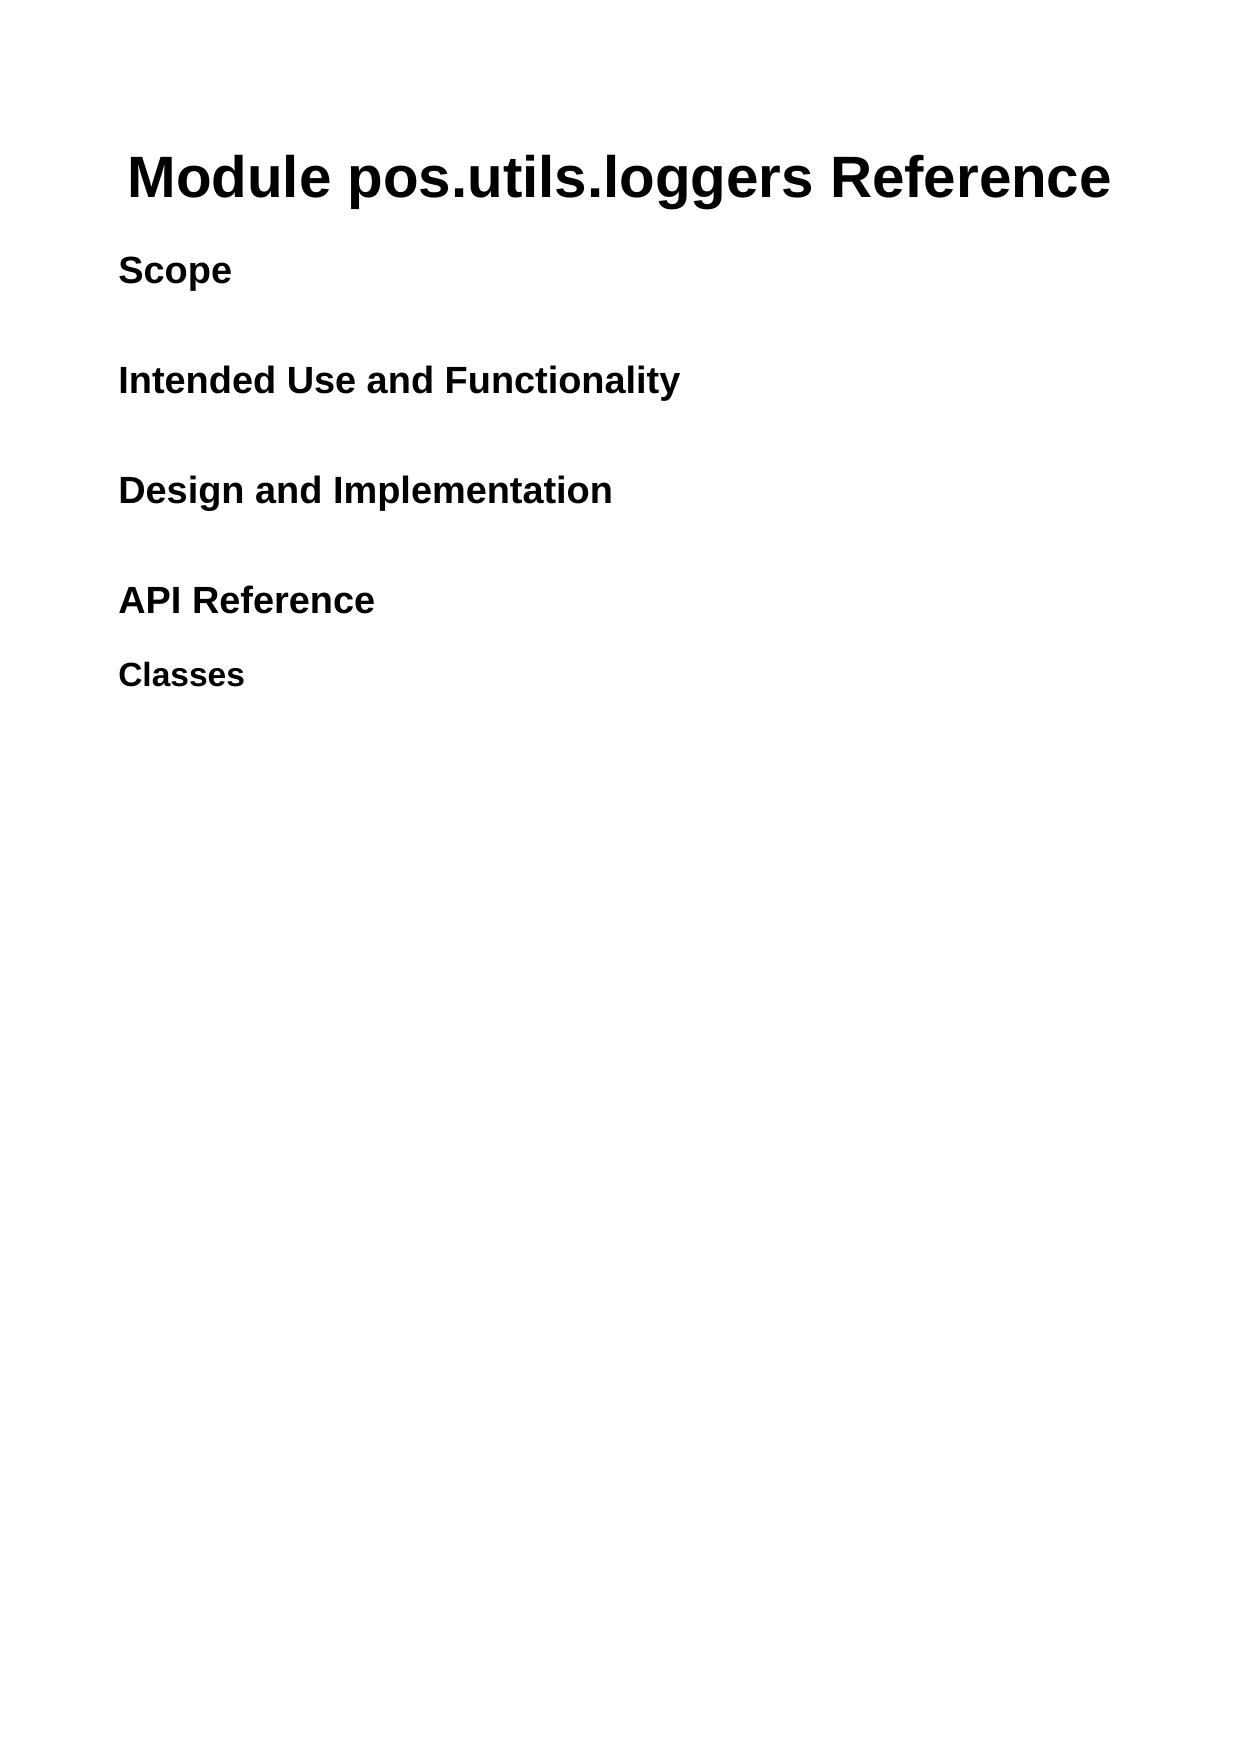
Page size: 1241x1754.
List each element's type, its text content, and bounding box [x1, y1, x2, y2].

subtitle API Reference [118, 577, 1122, 621]
title Module pos.utils.loggers Reference [118, 143, 1122, 210]
subtitle Design and Implementation [118, 467, 1122, 511]
subtitle Intended Use and Functionality [118, 358, 1122, 401]
subtitle Classes [118, 654, 1122, 693]
subtitle Scope [118, 248, 1122, 291]
